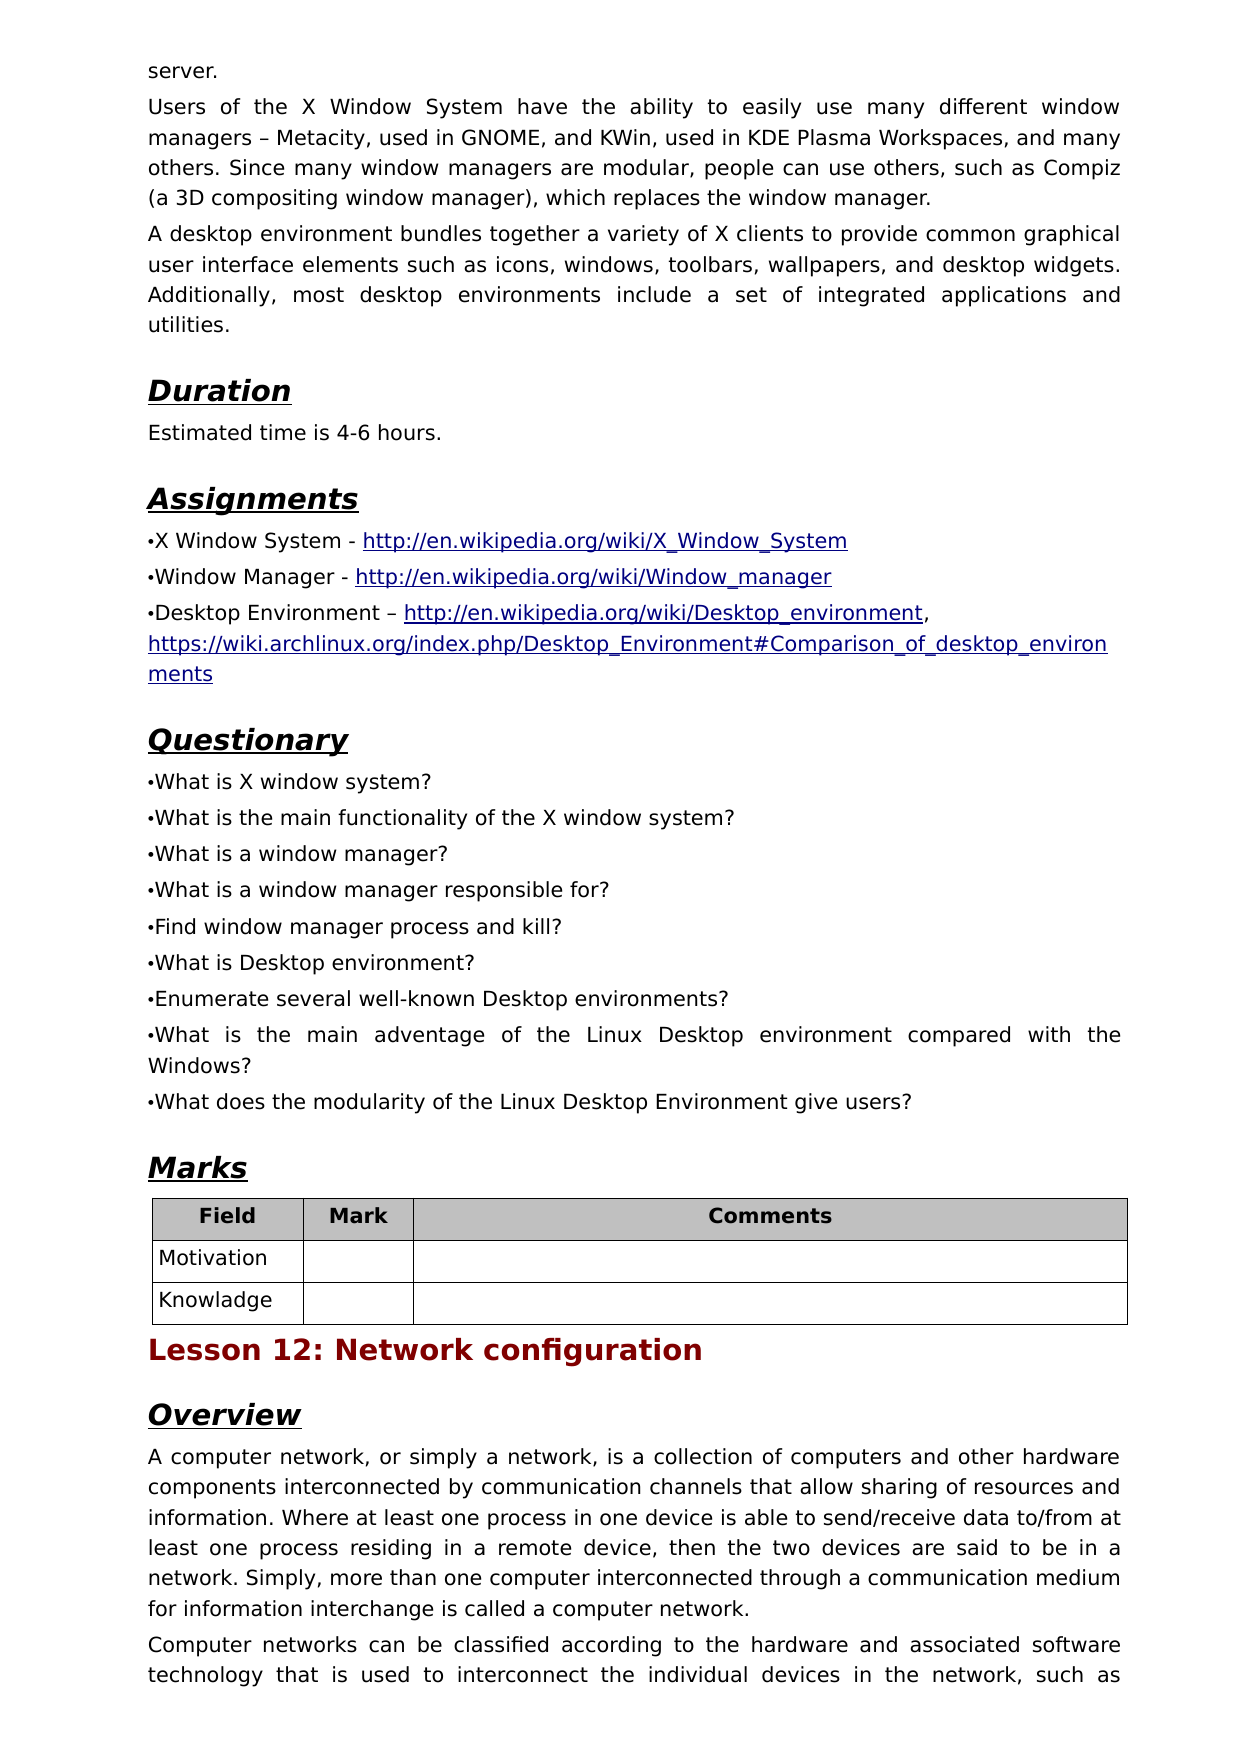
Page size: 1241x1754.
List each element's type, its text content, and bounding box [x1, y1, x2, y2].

table_header Comments [414, 1199, 1127, 1240]
subtitle Marks [148, 1151, 1122, 1185]
subtitle Duration [148, 375, 1122, 409]
text Estimated time is 4-6 hours. [148, 421, 1122, 445]
list X Window System - http://en.wikipedia.org/wiki/X_Window_System [148, 529, 1122, 553]
table_cell [304, 1241, 413, 1282]
table_cell [304, 1283, 413, 1324]
list What is the main adventage of the Linux Desktop environment compared with the Windows? [148, 1023, 1122, 1078]
list Enumerate several well-known Desktop environments? [148, 987, 1122, 1011]
list What is Desktop environment? [148, 951, 1122, 975]
list What is the main functionality of the X window system? [148, 806, 1122, 830]
table_cell Motivation [153, 1241, 303, 1282]
table_header Mark [304, 1199, 413, 1240]
subtitle Assignments [148, 482, 1122, 516]
table_cell [414, 1241, 1127, 1282]
text Users of the X Window System have the ability to easily use many different window managers – Metacity, used in GNOME, and KWin, used in KDE Plasma Workspaces, and many others. Since many window managers are modular, people can use others, such as Compiz (a 3D compositing window manager), which replaces the window manager. [148, 95, 1122, 211]
subtitle Overview [148, 1398, 1122, 1432]
text A computer network, or simply a network, is a collection of computers and other hardware components interconnected by communication channels that allow sharing of resources and information. Where at least one process in one device is able to send/receive data to/from at least one process residing in a remote device, then the two devices are said to be in a network. Simply, more than one computer interconnected through a communication medium for information interchange is called a computer network. [148, 1445, 1122, 1621]
list What is X window system? [148, 770, 1122, 794]
table_cell Knowladge [153, 1283, 303, 1324]
list Desktop Environment – http://en.wikipedia.org/wiki/Desktop_environment, https://wiki.archlinux.org/index.php/Desktop_Environment#Comparison_of_desktop_environments [148, 601, 1122, 686]
list Window Manager - http://en.wikipedia.org/wiki/Window_manager [148, 565, 1122, 589]
subtitle Questionary [148, 723, 1122, 757]
table_header Field [153, 1199, 303, 1240]
table_cell [414, 1283, 1127, 1324]
list What does the modularity of the Linux Desktop Environment give users? [148, 1090, 1122, 1114]
list Find window manager process and kill? [148, 915, 1122, 939]
text Computer networks can be classified according to the hardware and associated software technology that is used to interconnect the individual devices in the network, such as [148, 1633, 1122, 1687]
text A desktop environment bundles together a variety of X clients to provide common graphical user interface elements such as icons, windows, toolbars, wallpapers, and desktop widgets. Additionally, most desktop environments include a set of integrated applications and utilities. [148, 222, 1122, 338]
subtitle Network configuration [148, 1334, 1122, 1368]
list What is a window manager? [148, 842, 1122, 866]
list What is a window manager responsible for? [148, 878, 1122, 903]
text server. [148, 59, 1122, 83]
